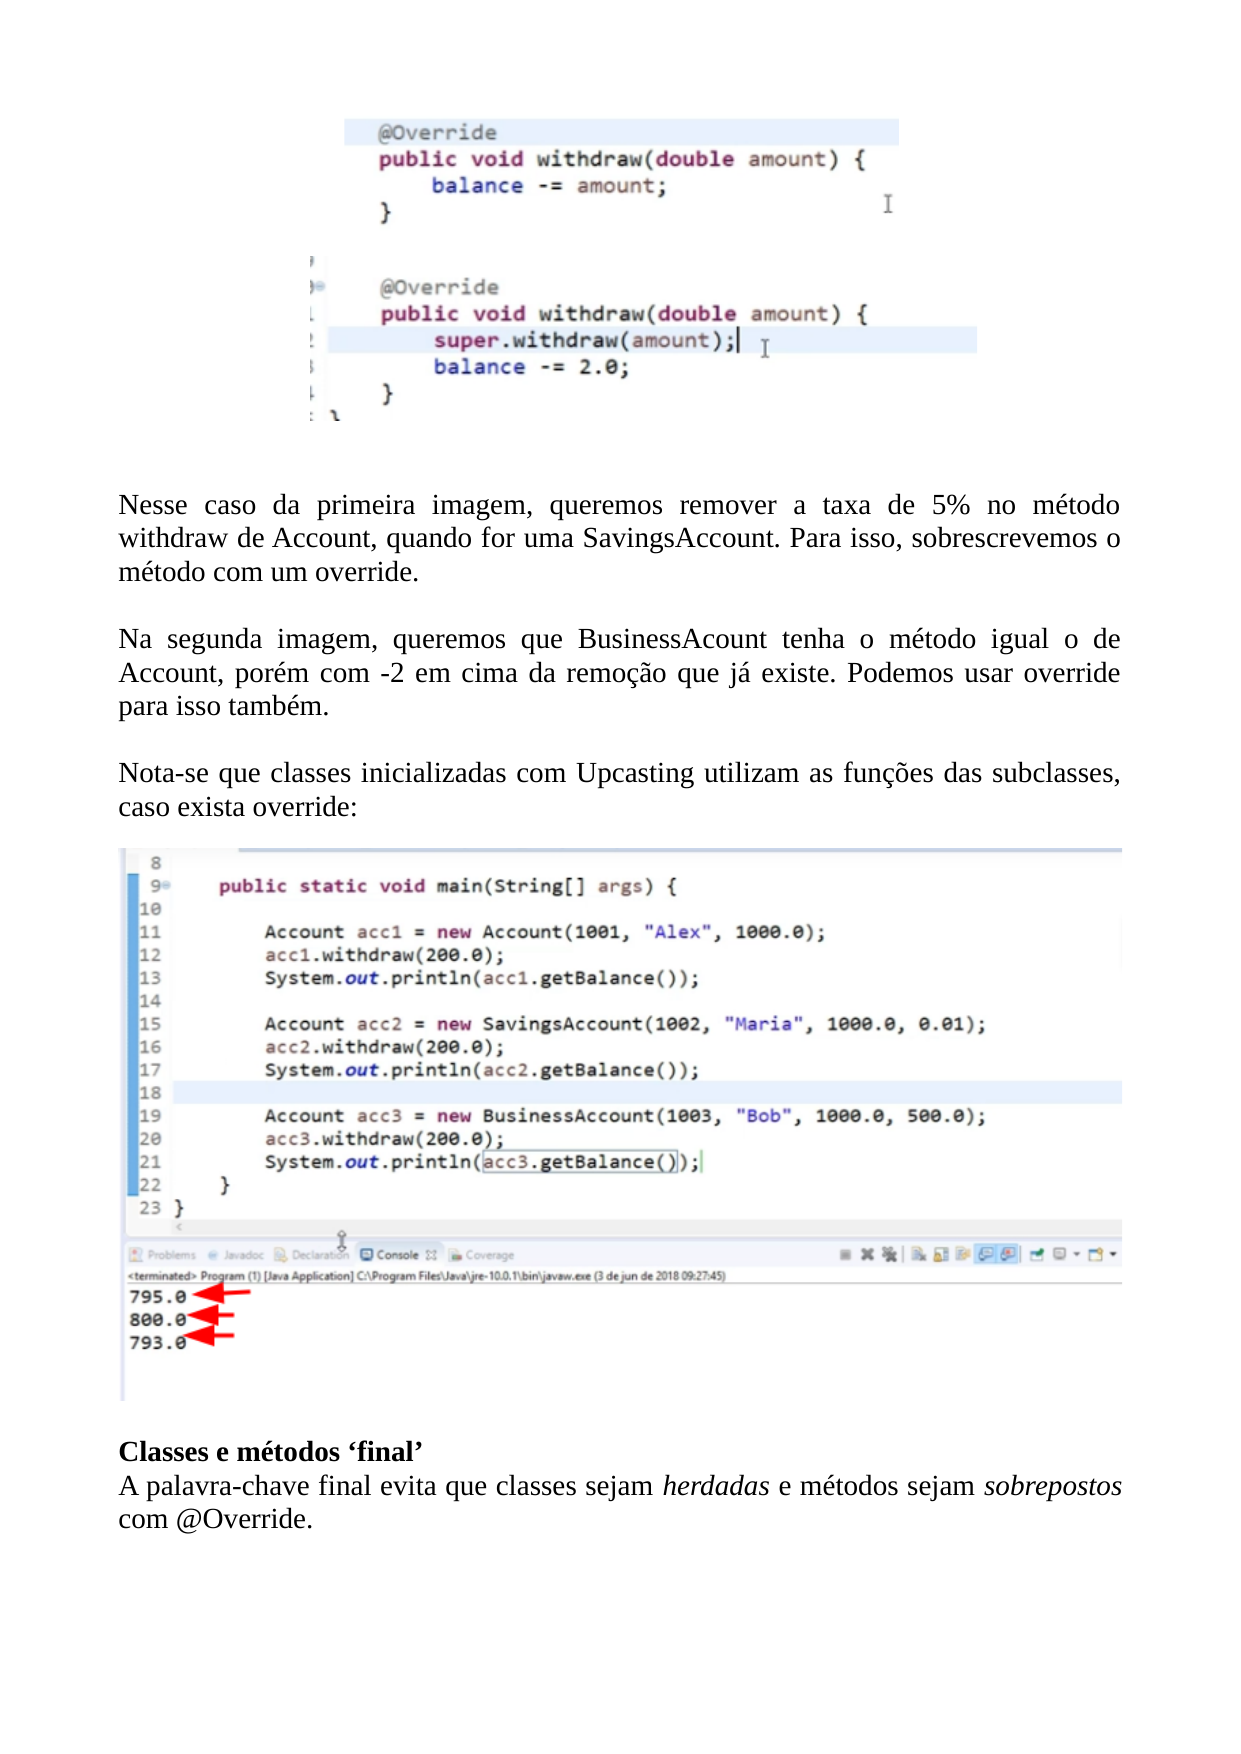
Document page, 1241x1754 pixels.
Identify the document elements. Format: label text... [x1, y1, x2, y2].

picture [310, 256, 978, 421]
text A palavra-chave final evita que classes sejam herdadas e métodos sejam sobrepostos com @Override. [118, 1468, 1122, 1535]
picture [344, 105, 899, 232]
text Classes e métodos ‘final’ [118, 1434, 1122, 1468]
text Na segunda imagem, queremos que BusinessAcount tenha o método igual o de Account, porém com -2 em cima da remoção que já existe. Podemos usar override para isso também. [118, 621, 1122, 722]
text Nota-se que classes inicializadas com Upcasting utilizam as funções das subclasses, caso exista override: [118, 755, 1122, 822]
picture [118, 848, 1123, 1401]
text Nesse caso da primeira imagem, queremos remover a taxa de 5% no método withdraw de Account, quando for uma SavingsAccount. Para isso, sobrescrevemos o método com um override. [118, 487, 1122, 588]
